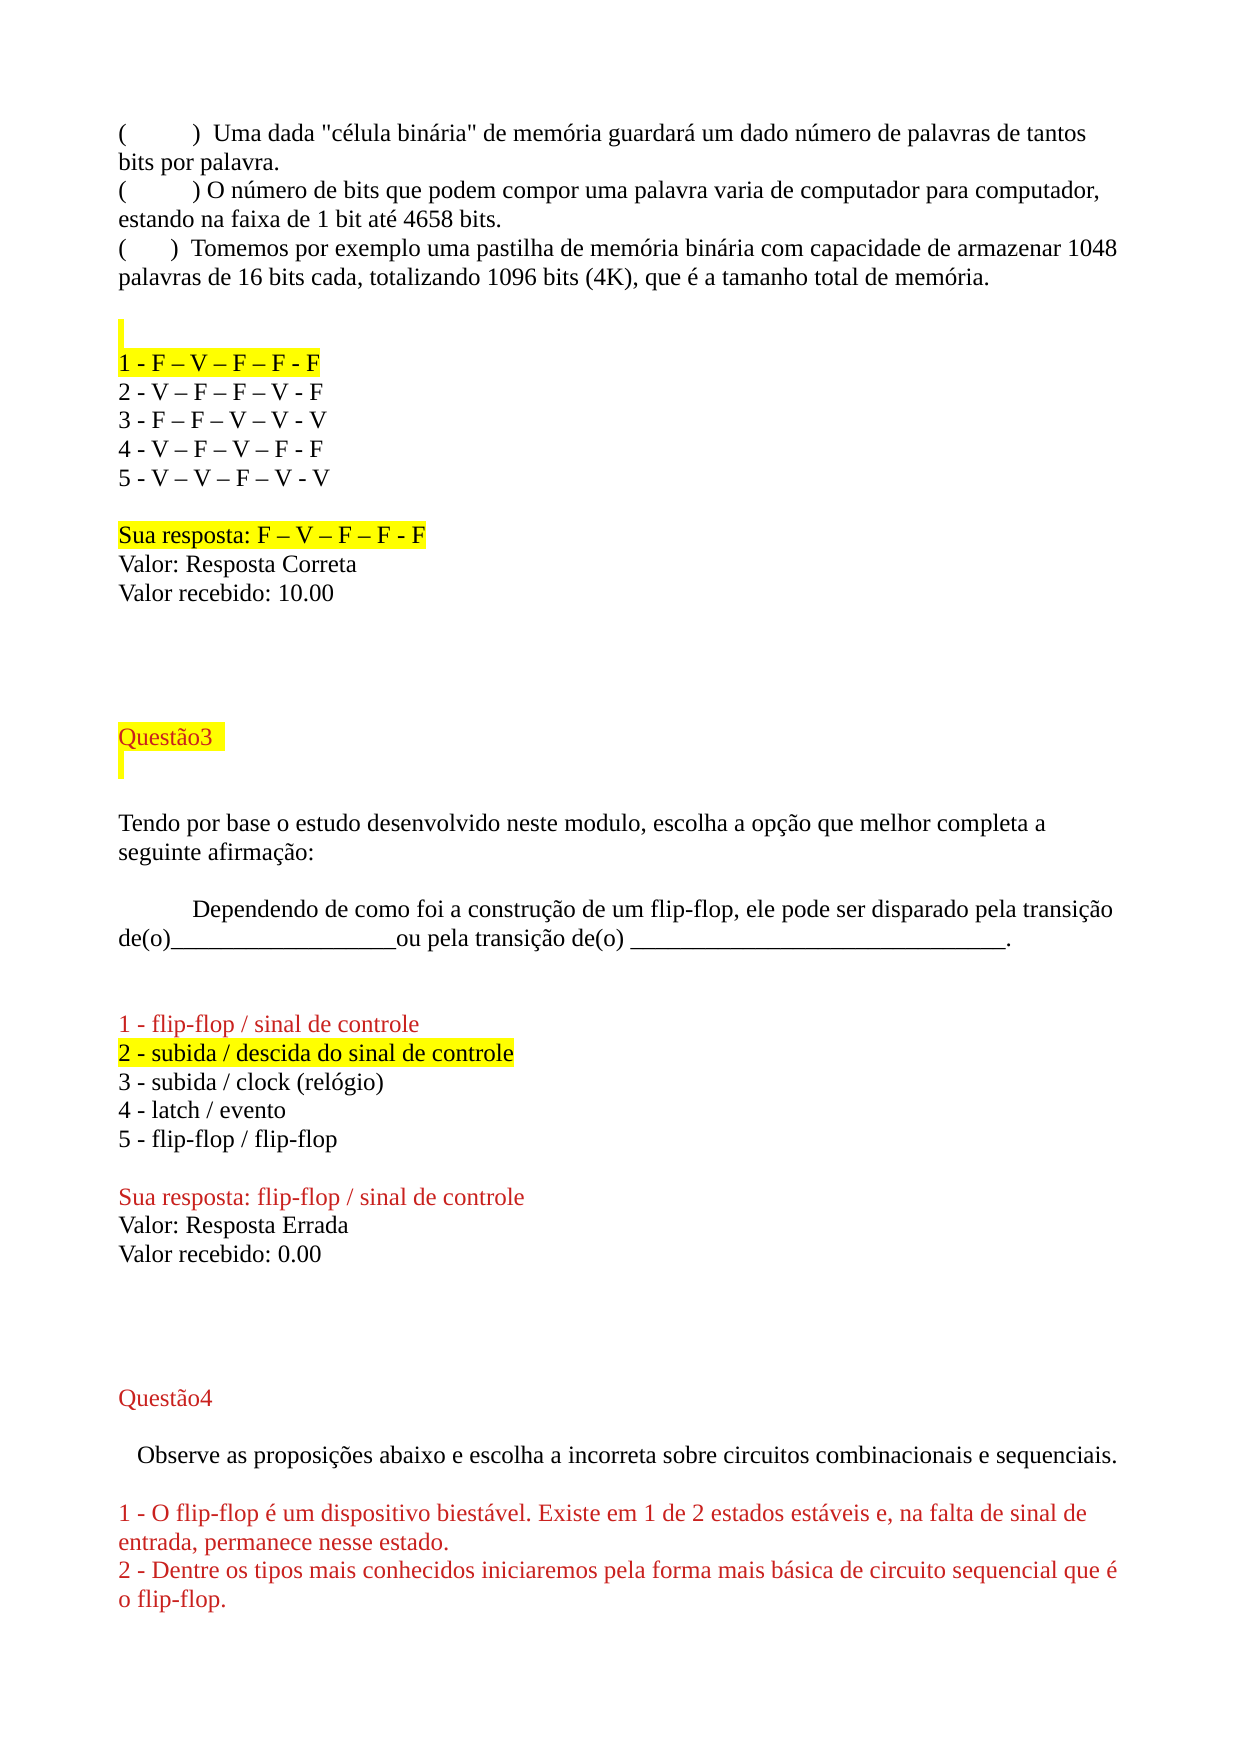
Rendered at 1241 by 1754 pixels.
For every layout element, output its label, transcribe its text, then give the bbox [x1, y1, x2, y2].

text Dependendo de como foi a construção de um flip-flop, ele pode ser disparado pela transição de(o)__________________ou pela transição de(o) ______________________________. [118, 894, 1122, 952]
text 5 - flip-flop / flip-flop [118, 1124, 1122, 1153]
text Observe as proposições abaixo e escolha a incorreta sobre circuitos combinacionais e sequenciais. [118, 1441, 1122, 1469]
text Questão4 [118, 1383, 1122, 1412]
text Questão3 [118, 722, 1122, 751]
text Valor: Resposta Correta [118, 549, 1122, 578]
text 2 - subida / descida do sinal de controle [118, 1038, 1122, 1067]
text 1 - flip-flop / sinal de controle [118, 1009, 1122, 1038]
text 5 - V – V – F – V - V [118, 463, 1122, 492]
text ( ) Tomemos por exemplo uma pastilha de memória binária com capacidade de armazenar 1048 palavras de 16 bits cada, totalizando 1096 bits (4K), que é a tamanho total de memória. [118, 233, 1122, 291]
text ( ) O número de bits que podem compor uma palavra varia de computador para computador, estando na faixa de 1 bit até 4658 bits. [118, 176, 1122, 233]
text Sua resposta: F – V – F – F - F [118, 521, 1122, 549]
text ( ) Uma dada "célula binária" de memória guardará um dado número de palavras de tantos bits por palavra. [118, 118, 1122, 176]
text Valor recebido: 0.00 [118, 1239, 1122, 1268]
text Sua resposta: flip-flop / sinal de controle [118, 1182, 1122, 1211]
text 4 - latch / evento [118, 1096, 1122, 1124]
text Valor recebido: 10.00 [118, 578, 1122, 607]
text 3 - F – F – V – V - V [118, 406, 1122, 434]
text 4 - V – F – V – F - F [118, 434, 1122, 463]
text Valor: Resposta Errada [118, 1211, 1122, 1239]
text 2 - V – F – F – V - F [118, 377, 1122, 406]
text 1 - F – V – F – F - F [118, 348, 1122, 377]
text 3 - subida / clock (relógio) [118, 1067, 1122, 1096]
text 2 - Dentre os tipos mais conhecidos iniciaremos pela forma mais básica de circuito sequencial que é o flip-flop. [118, 1556, 1122, 1613]
text 1 - O flip-flop é um dispositivo biestável. Existe em 1 de 2 estados estáveis e, na falta de sinal de entrada, permanece nesse estado. [118, 1498, 1122, 1556]
text Tendo por base o estudo desenvolvido neste modulo, escolha a opção que melhor completa a seguinte afirmação: [118, 808, 1122, 866]
